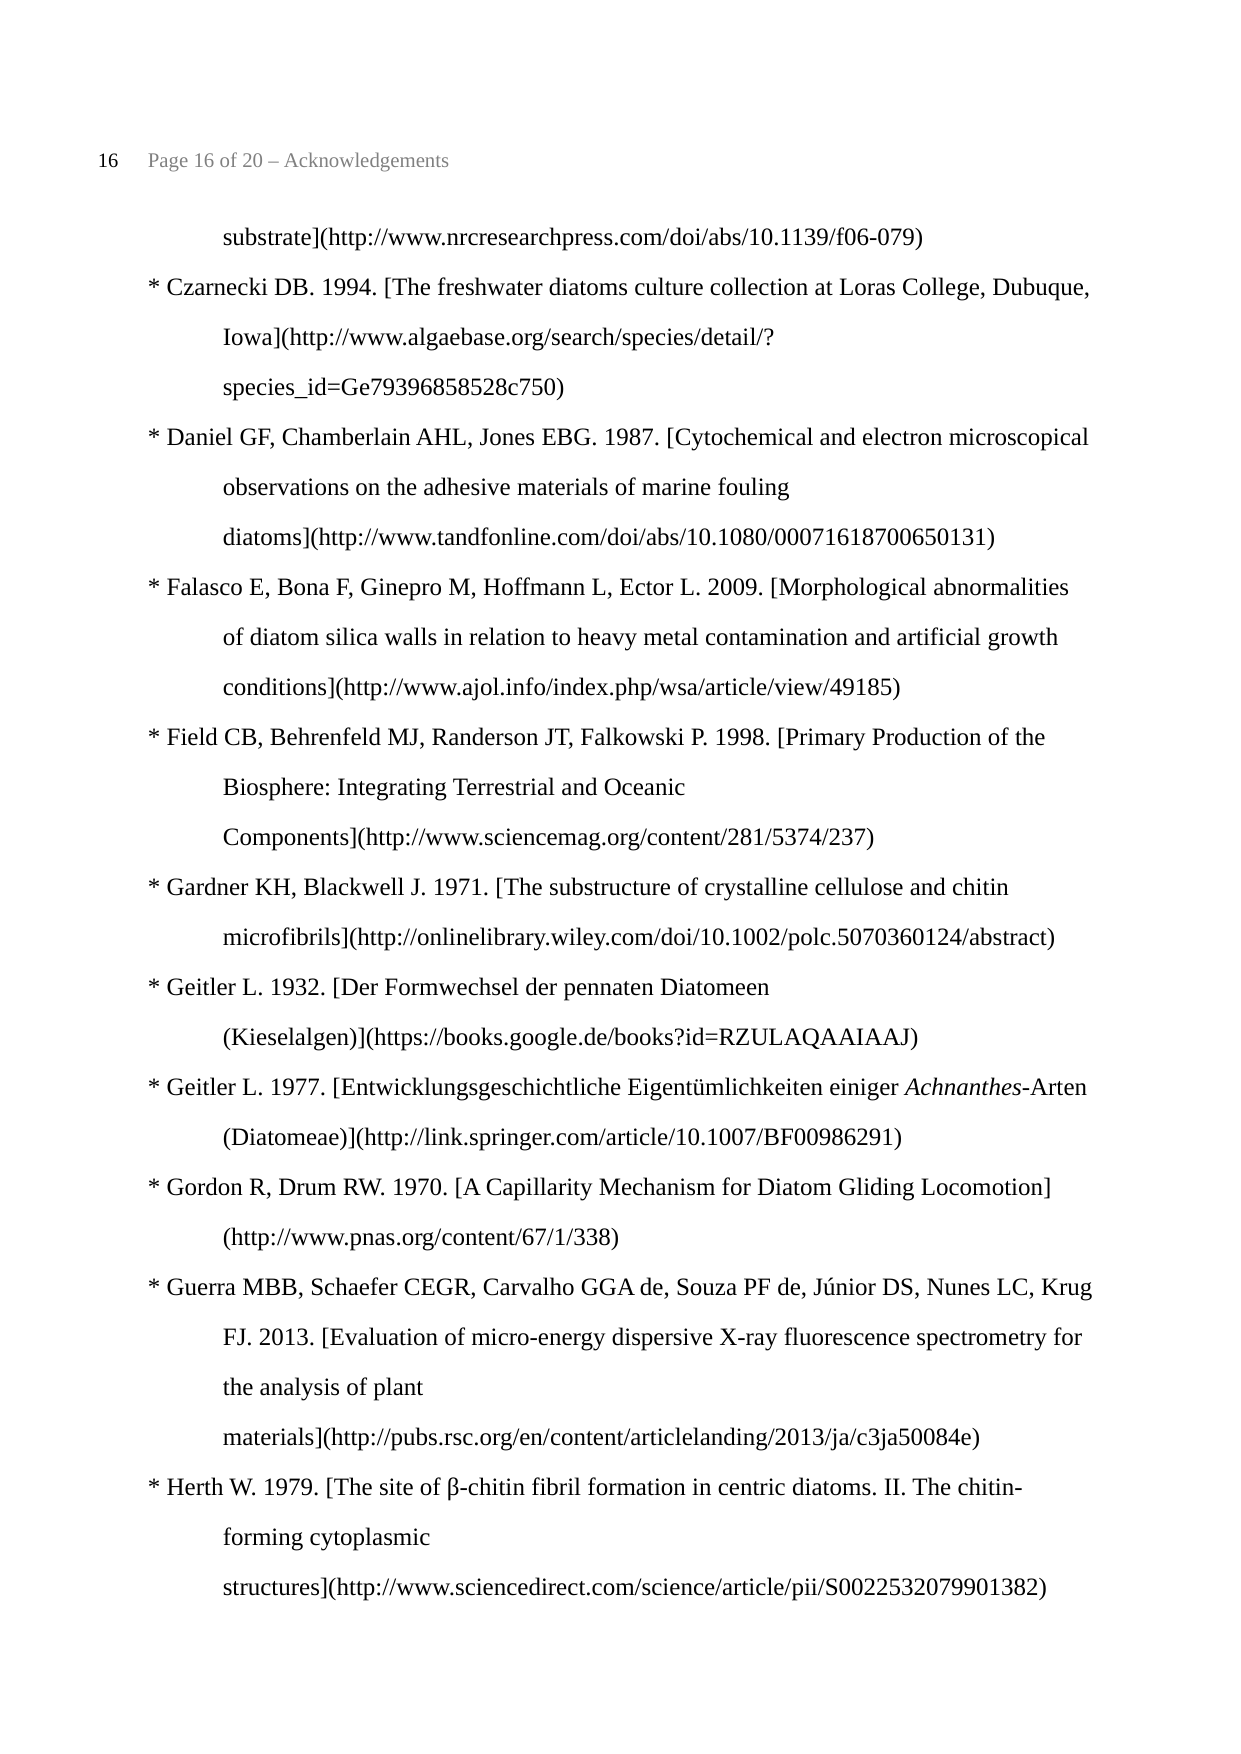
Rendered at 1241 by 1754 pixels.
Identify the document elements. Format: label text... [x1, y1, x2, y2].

text * Daniel GF, Chamberlain AHL, Jones EBG. 1987. [Cytochemical and electron microscopical observations on the adhesive materials of marine fouling diatoms](http://www.tandfonline.com/doi/abs/10.1080/00071618700650131) [148, 401, 1093, 551]
text * Field CB, Behrenfeld MJ, Randerson JT, Falkowski P. 1998. [Primary Production of the Biosphere: Integrating Terrestrial and Oceanic Components](http://www.sciencemag.org/content/281/5374/237) [148, 701, 1093, 851]
text * Herth W. 1979. [The site of β-chitin fibril formation in centric diatoms. II. The chitin-forming cytoplasmic structures](http://www.sciencedirect.com/science/article/pii/S0022532079901382) [148, 1451, 1093, 1601]
text * Gordon R, Drum RW. 1970. [A Capillarity Mechanism for Diatom Gliding Locomotion](http://www.pnas.org/content/67/1/338) [148, 1151, 1093, 1251]
text * Guerra MBB, Schaefer CEGR, Carvalho GGA de, Souza PF de, Júnior DS, Nunes LC, Krug FJ. 2013. [Evaluation of micro-energy dispersive X-ray fluorescence spectrometry for the analysis of plant materials](http://pubs.rsc.org/en/content/articlelanding/2013/ja/c3ja50084e) [148, 1251, 1093, 1451]
text * Gardner KH, Blackwell J. 1971. [The substructure of crystalline cellulose and chitin microfibrils](http://onlinelibrary.wiley.com/doi/10.1002/polc.5070360124/abstract) [148, 851, 1093, 951]
text * Geitler L. 1932. [Der Formwechsel der pennaten Diatomeen (Kieselalgen)](https://books.google.de/books?id=RZULAQAAIAAJ) [148, 951, 1093, 1051]
text * Czarnecki DB. 1994. [The freshwater diatoms culture collection at Loras College, Dubuque, Iowa](http://www.algaebase.org/search/species/detail/?species_id=Ge79396858528c750) [148, 251, 1093, 401]
text substrate](http://www.nrcresearchpress.com/doi/abs/10.1139/f06-079) [148, 201, 1093, 251]
text * Falasco E, Bona F, Ginepro M, Hoffmann L, Ector L. 2009. [Morphological abnormalities of diatom silica walls in relation to heavy metal contamination and artificial growth conditions](http://www.ajol.info/index.php/wsa/article/view/49185) [148, 551, 1093, 701]
text * Geitler L. 1977. [Entwicklungsgeschichtliche Eigentümlichkeiten einiger Achnanthes-Arten (Diatomeae)](http://link.springer.com/article/10.1007/BF00986291) [148, 1051, 1093, 1151]
